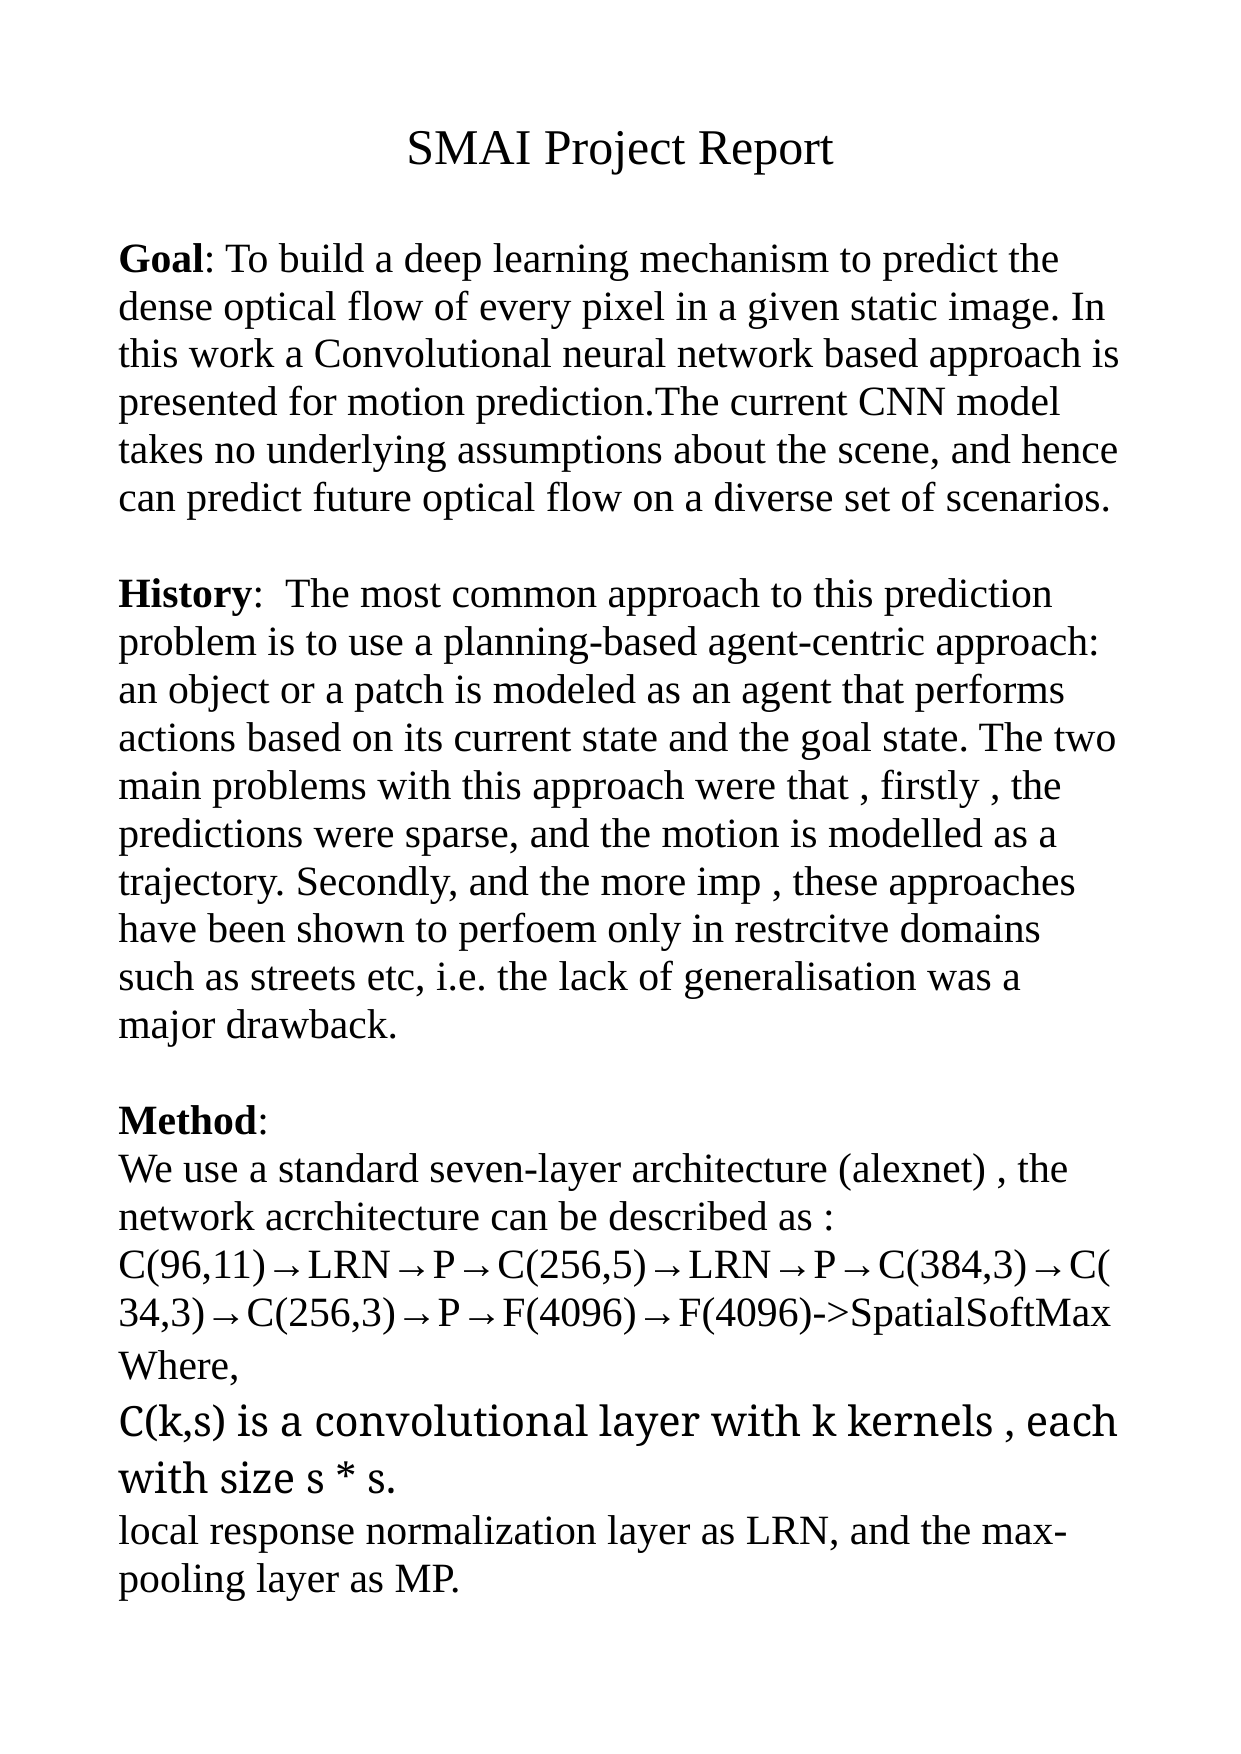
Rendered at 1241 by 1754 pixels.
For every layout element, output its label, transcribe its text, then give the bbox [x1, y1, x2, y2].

text Method: [118, 1096, 1122, 1143]
text Goal: To build a deep learning mechanism to predict the dense optical flow of every pixel in a given static image. In this work a Convolutional neural network based approach is presented for motion prediction.The current CNN model takes no underlying assumptions about the scene, and hence can predict future optical flow on a diverse set of scenarios. [118, 233, 1122, 521]
text C(k,s) is a convolutional layer with k kernels , each with size s * s. [118, 1392, 1122, 1506]
text Where, [118, 1335, 1122, 1392]
text local response normalization layer as LRN, and the max-pooling layer as MP. [118, 1506, 1122, 1601]
text SMAI Project Report [118, 118, 1122, 176]
text C(96,11)→LRN→P→C(256,5)→LRN→P→C(384,3)→C(34,3)→C(256,3)→P→F(4096)→F(4096)->SpatialSoftMax [118, 1239, 1122, 1335]
text We use a standard seven-layer architecture (alexnet) , the network acrchitecture can be described as : [118, 1143, 1122, 1239]
text History: The most common approach to this prediction problem is to use a planning-based agent-centric approach: an object or a patch is modeled as an agent that performs actions based on its current state and the goal state. The two main problems with this approach were that , firstly , the predictions were sparse, and the motion is modelled as a trajectory. Secondly, and the more imp , these approaches have been shown to perfoem only in restrcitve domains such as streets etc, i.e. the lack of generalisation was a major drawback. [118, 568, 1122, 1048]
